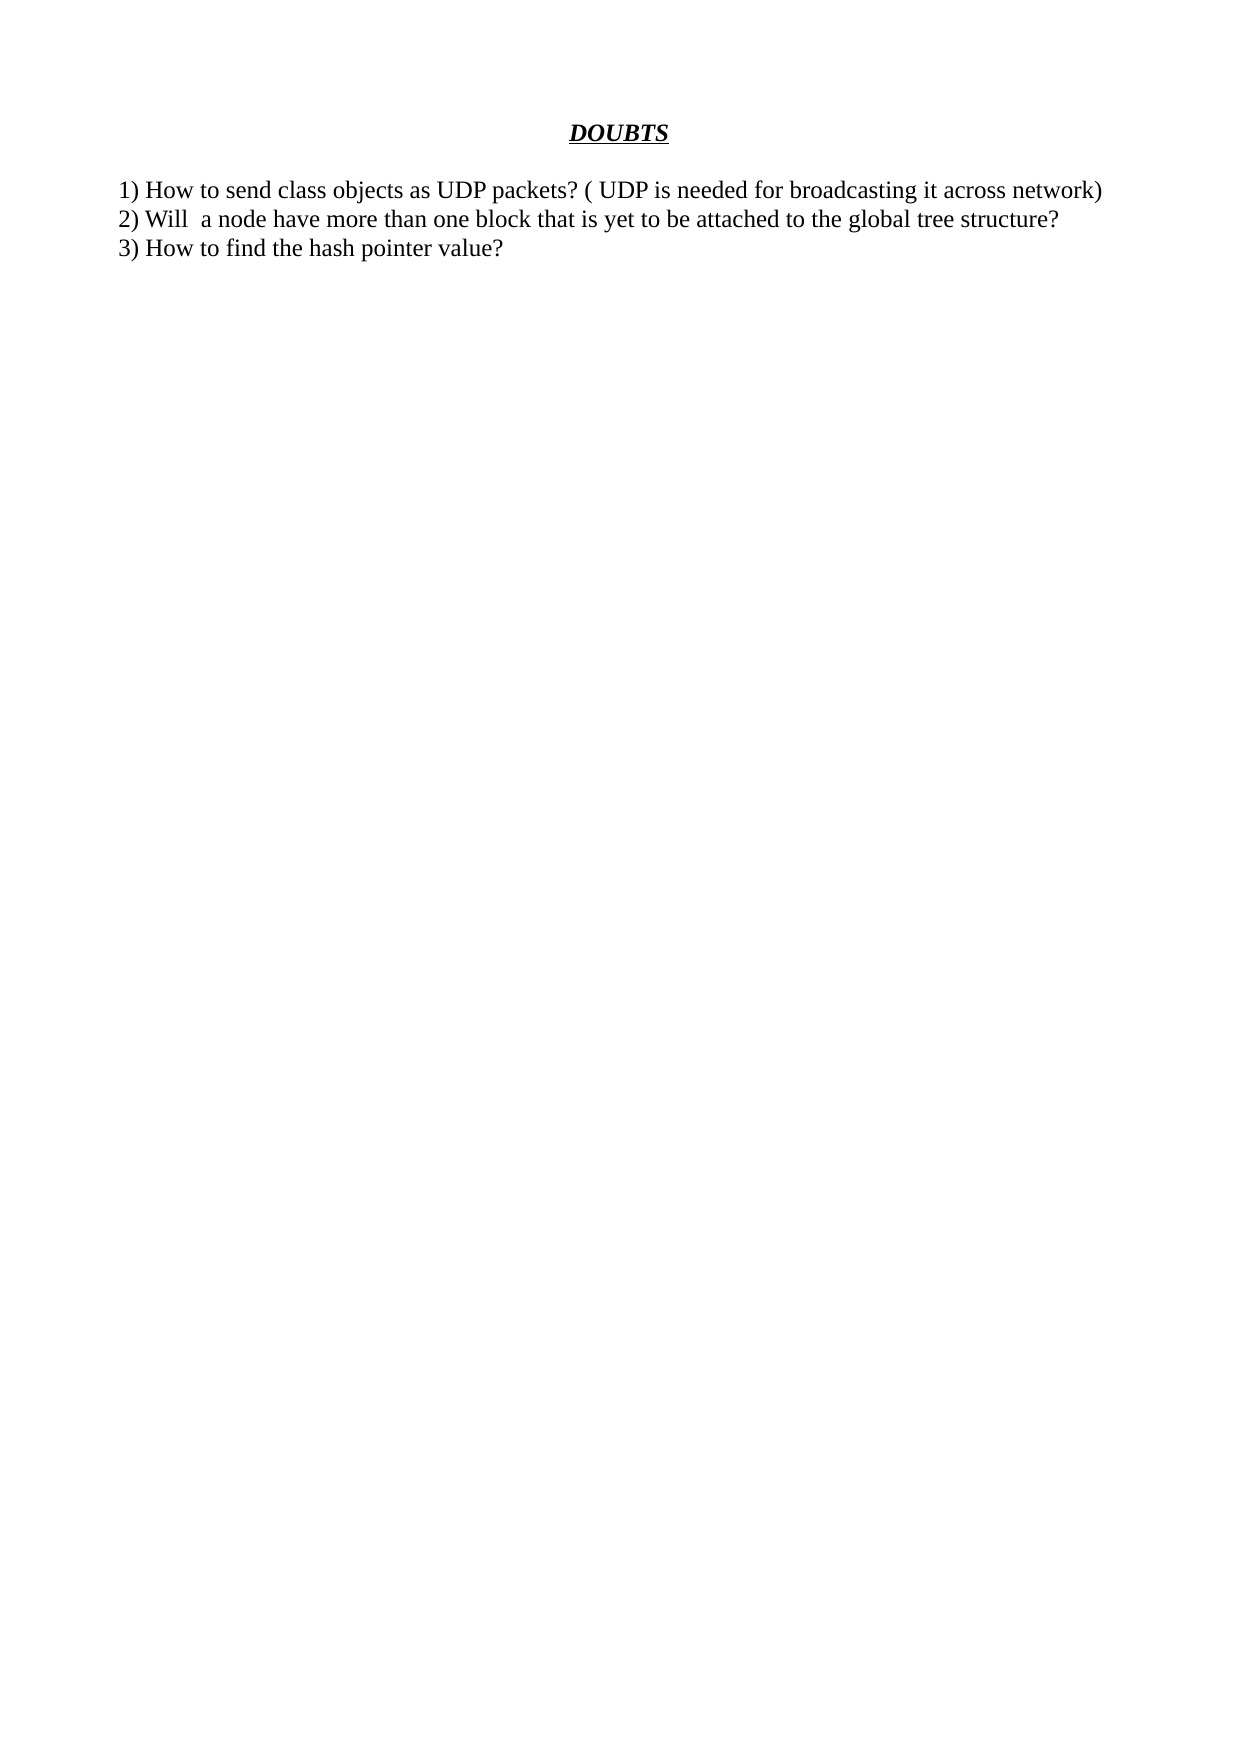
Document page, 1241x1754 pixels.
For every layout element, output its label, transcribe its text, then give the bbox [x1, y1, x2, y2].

text 2) Will a node have more than one block that is yet to be attached to the global tree structure? [118, 204, 1122, 233]
text DOUBTS [118, 118, 1122, 147]
text 3) How to find the hash pointer value? [118, 233, 1122, 262]
text 1) How to send class objects as UDP packets? ( UDP is needed for broadcasting it across network) [118, 176, 1122, 204]
